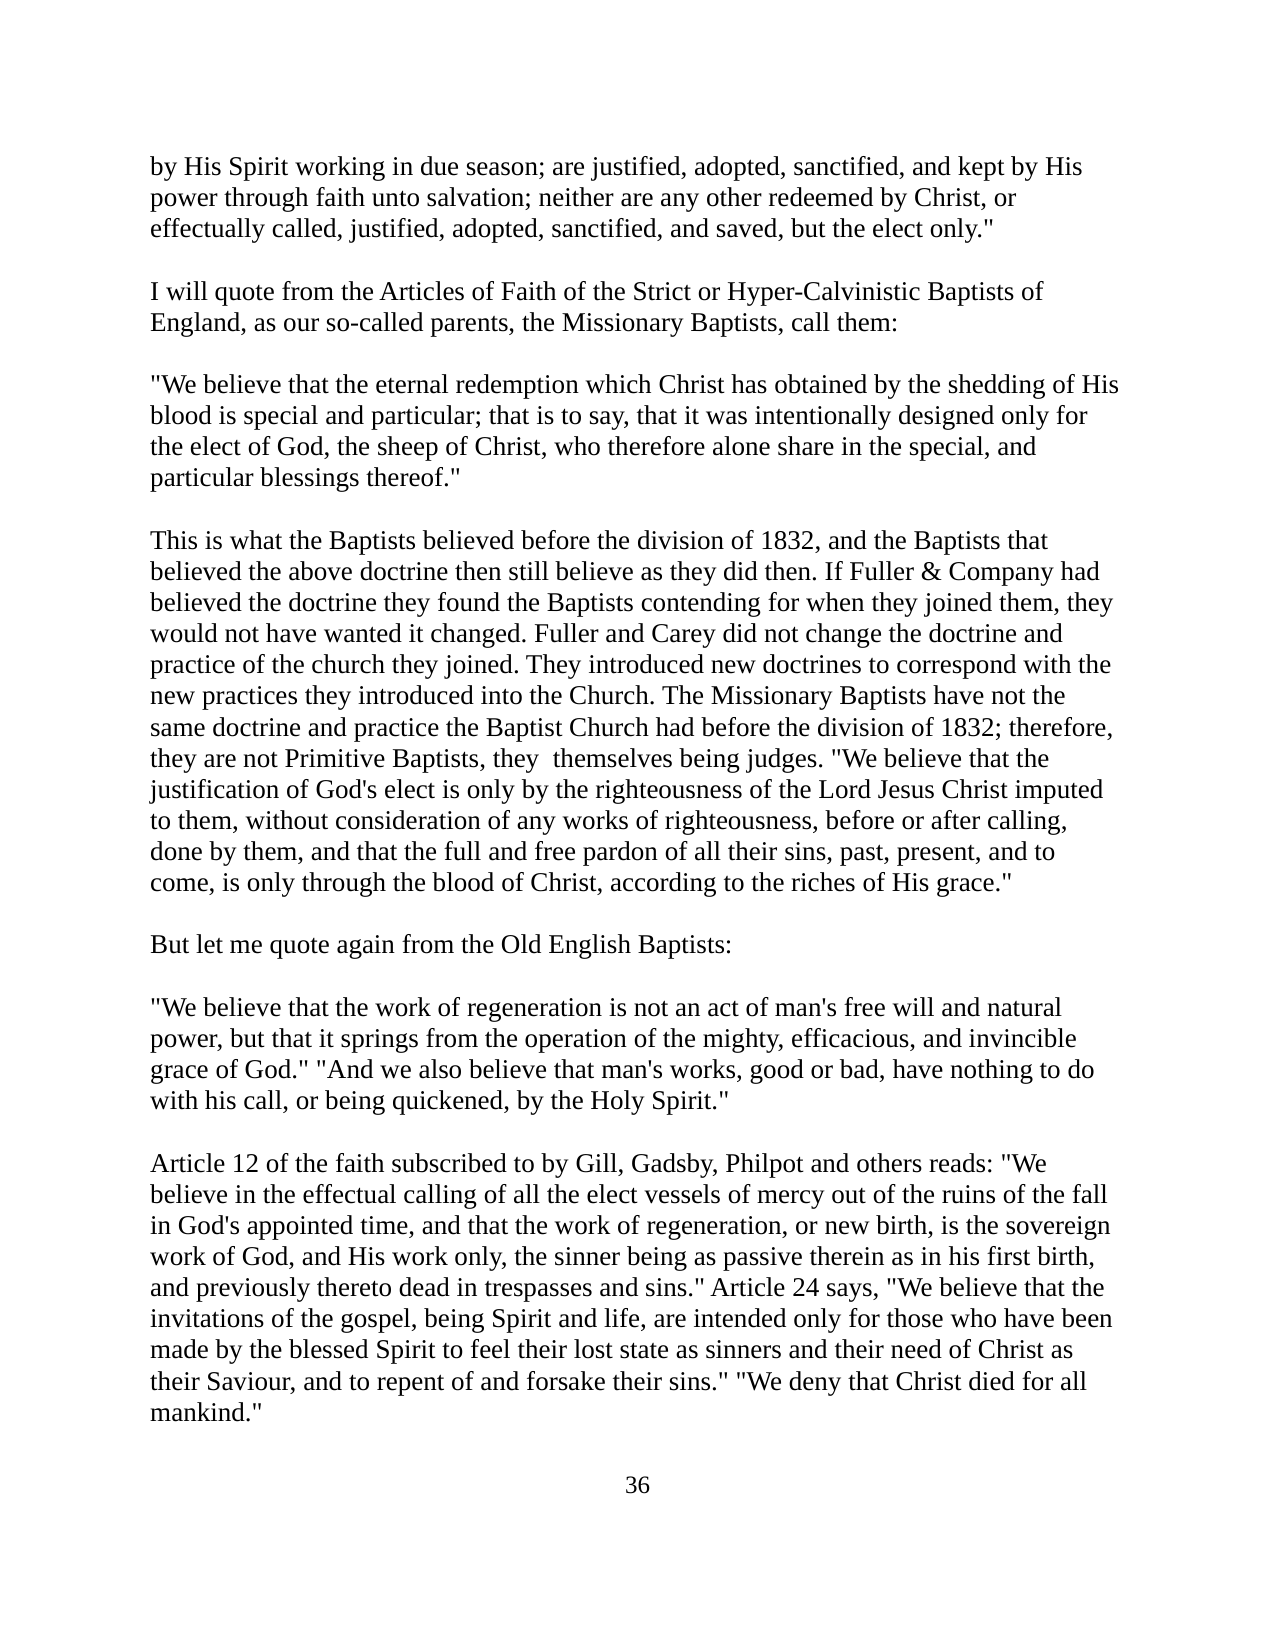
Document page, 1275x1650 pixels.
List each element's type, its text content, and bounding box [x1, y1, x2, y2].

text "We believe that the eternal redemption which Christ has obtained by the shedding of His blood is special and particular; that is to say, that it was intentionally designed only for the elect of God, the sheep of Christ, who therefore alone share in the special, and particular blessings thereof." [150, 368, 1125, 493]
text Article 12 of the faith subscribed to by Gill, Gadsby, Philpot and others reads: "We believe in the effectual calling of all the elect vessels of mercy out of the ruins of the fall in God's appointed time, and that the work of regeneration, or new birth, is the sovereign work of God, and His work only, the sinner being as passive therein as in his first birth, and previously thereto dead in trespasses and sins." Article 24 says, "We believe that the invitations of the gospel, being Spirit and life, are intended only for those who have been made by the blessed Spirit to feel their lost state as sinners and their need of Christ as their Saviour, and to repent of and forsake their sins." "We deny that Christ died for all mankind." [150, 1147, 1125, 1427]
text by His Spirit working in due season; are justified, adopted, sanctified, and kept by His power through faith unto salvation; neither are any other redeemed by Christ, or effectually called, justified, adopted, sanctified, and saved, but the elect only." [150, 150, 1125, 243]
text "We believe that the work of regeneration is not an act of man's free will and natural power, but that it springs from the operation of the mighty, efficacious, and invincible grace of God." "And we also believe that man's works, good or bad, have nothing to do with his call, or being quickened, by the Holy Spirit." [150, 991, 1125, 1116]
text I will quote from the Articles of Faith of the Strict or Hyper-Calvinistic Baptists of England, as our so-called parents, the Missionary Baptists, call them: [150, 274, 1125, 337]
text This is what the Baptists believed before the division of 1832, and the Baptists that believed the above doctrine then still believe as they did then. If Fuller & Company had believed the doctrine they found the Baptists contending for when they joined them, they would not have wanted it changed. Fuller and Carey did not change the doctrine and practice of the church they joined. They introduced new doctrines to correspond with the new practices they introduced into the Church. The Missionary Baptists have not the same doctrine and practice the Baptist Church had before the division of 1832; therefore, they are not Primitive Baptists, they themselves being judges. "We believe that the justification of God's elect is only by the righteousness of the Lord Jesus Christ imputed to them, without consideration of any works of righteousness, before or after calling, done by them, and that the full and free pardon of all their sins, past, present, and to come, is only through the blood of Christ, according to the riches of His grace." [150, 524, 1125, 897]
text But let me quote again from the Old English Baptists: [150, 929, 1125, 960]
